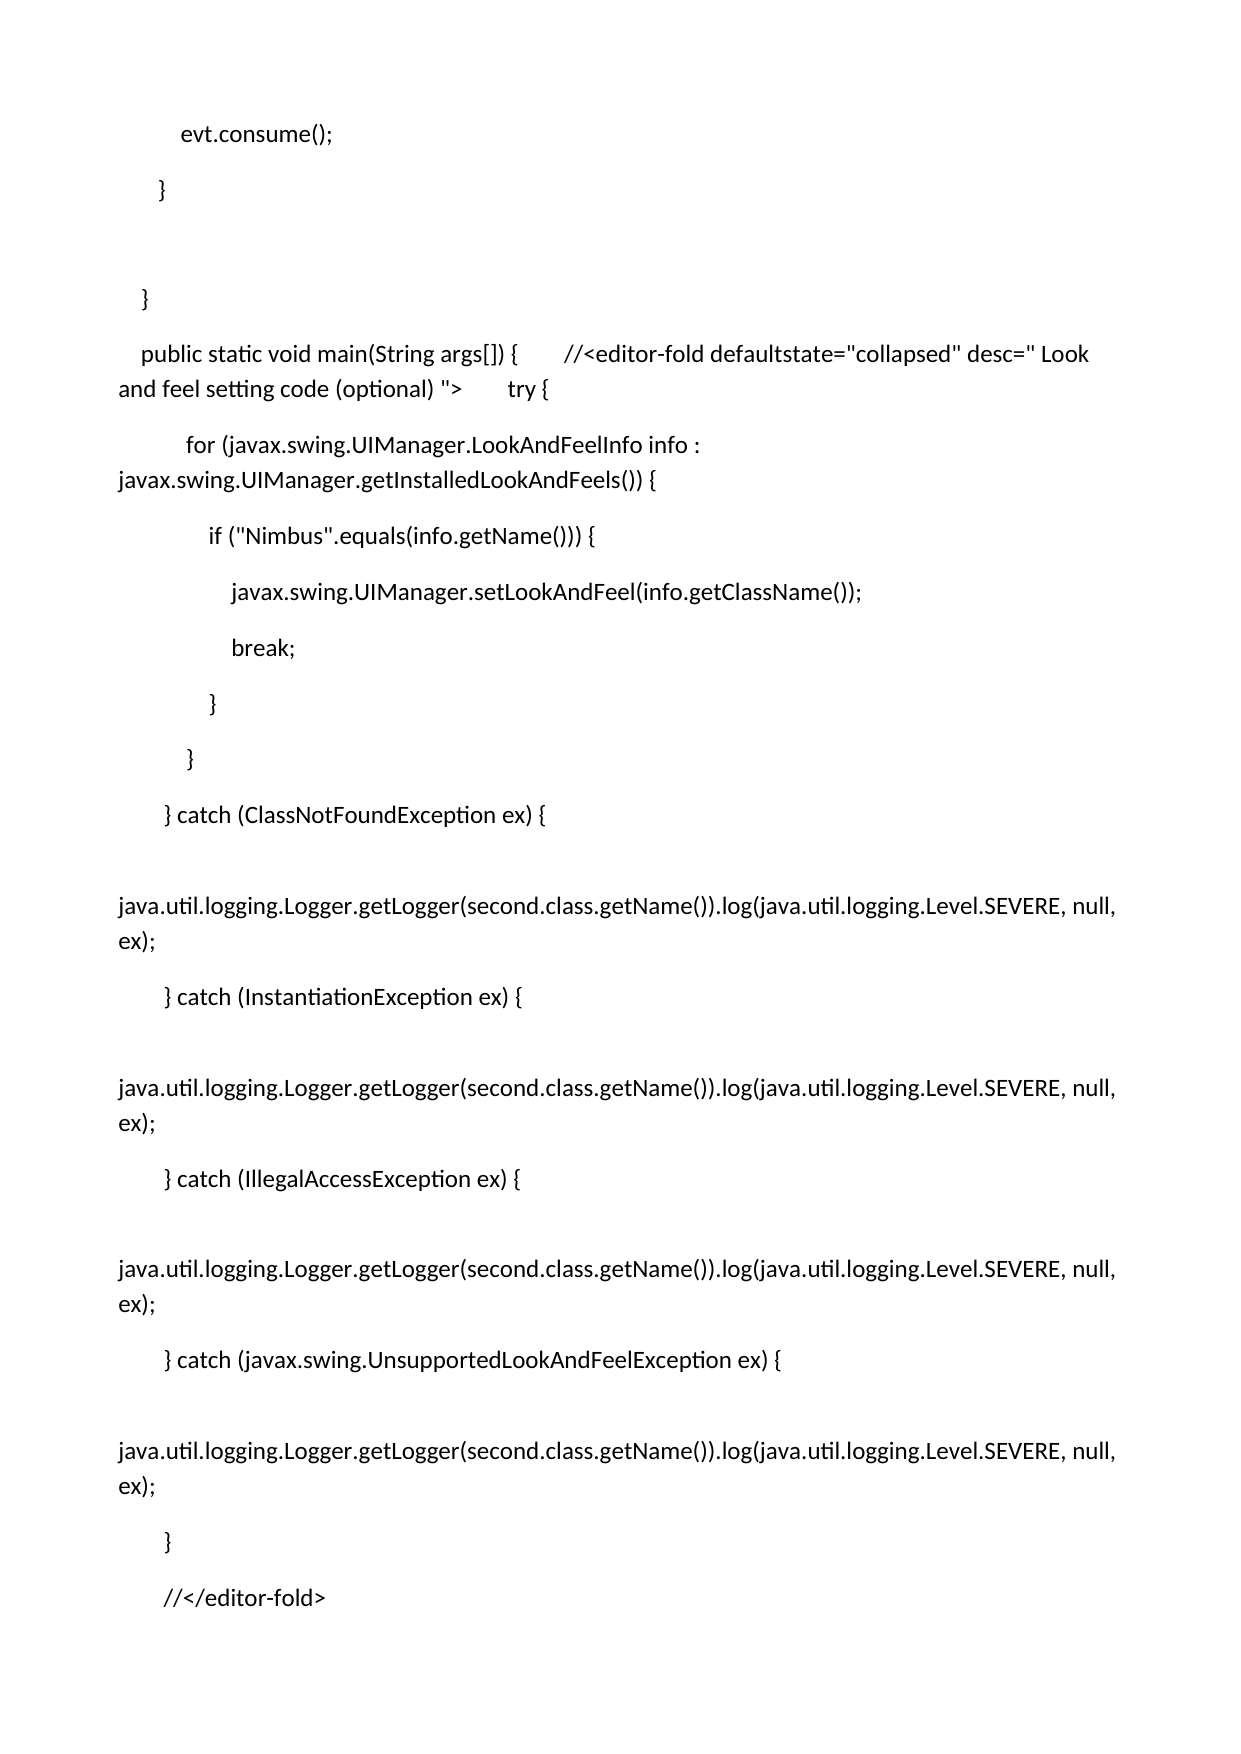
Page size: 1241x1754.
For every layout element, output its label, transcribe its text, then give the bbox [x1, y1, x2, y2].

text javax.swing.UIManager.setLookAndFeel(info.getClassName()); [118, 576, 1122, 607]
text } [118, 688, 1122, 718]
text break; [118, 632, 1122, 662]
text if ("Nimbus".equals(info.getName())) { [118, 520, 1122, 551]
text java.util.logging.Logger.getLogger(second.class.getName()).log(java.util.logging.Level.SEVERE, null, ex); [118, 1037, 1122, 1137]
text } [118, 1526, 1122, 1557]
text java.util.logging.Logger.getLogger(second.class.getName()).log(java.util.logging.Level.SEVERE, null, ex); [118, 855, 1122, 956]
text java.util.logging.Logger.getLogger(second.class.getName()).log(java.util.logging.Level.SEVERE, null, ex); [118, 1219, 1122, 1319]
text } catch (javax.swing.UnsupportedLookAndFeelException ex) { [118, 1344, 1122, 1375]
text for (javax.swing.UIManager.LookAndFeelInfo info : javax.swing.UIManager.getInstalledLookAndFeels()) { [118, 429, 1122, 495]
text } catch (InstantiationException ex) { [118, 981, 1122, 1012]
text } catch (ClassNotFoundException ex) { [118, 799, 1122, 830]
text } catch (IllegalAccessException ex) { [118, 1163, 1122, 1193]
text java.util.logging.Logger.getLogger(second.class.getName()).log(java.util.logging.Level.SEVERE, null, ex); [118, 1400, 1122, 1501]
text evt.consume(); [118, 118, 1122, 149]
text } [118, 174, 1122, 204]
text } [118, 744, 1122, 774]
text public static void main(String args[]) { //<editor-fold defaultstate="collapsed" desc=" Look and feel setting code (optional) "> try { [118, 339, 1122, 404]
text } [118, 283, 1122, 313]
text //</editor-fold> [118, 1582, 1122, 1612]
